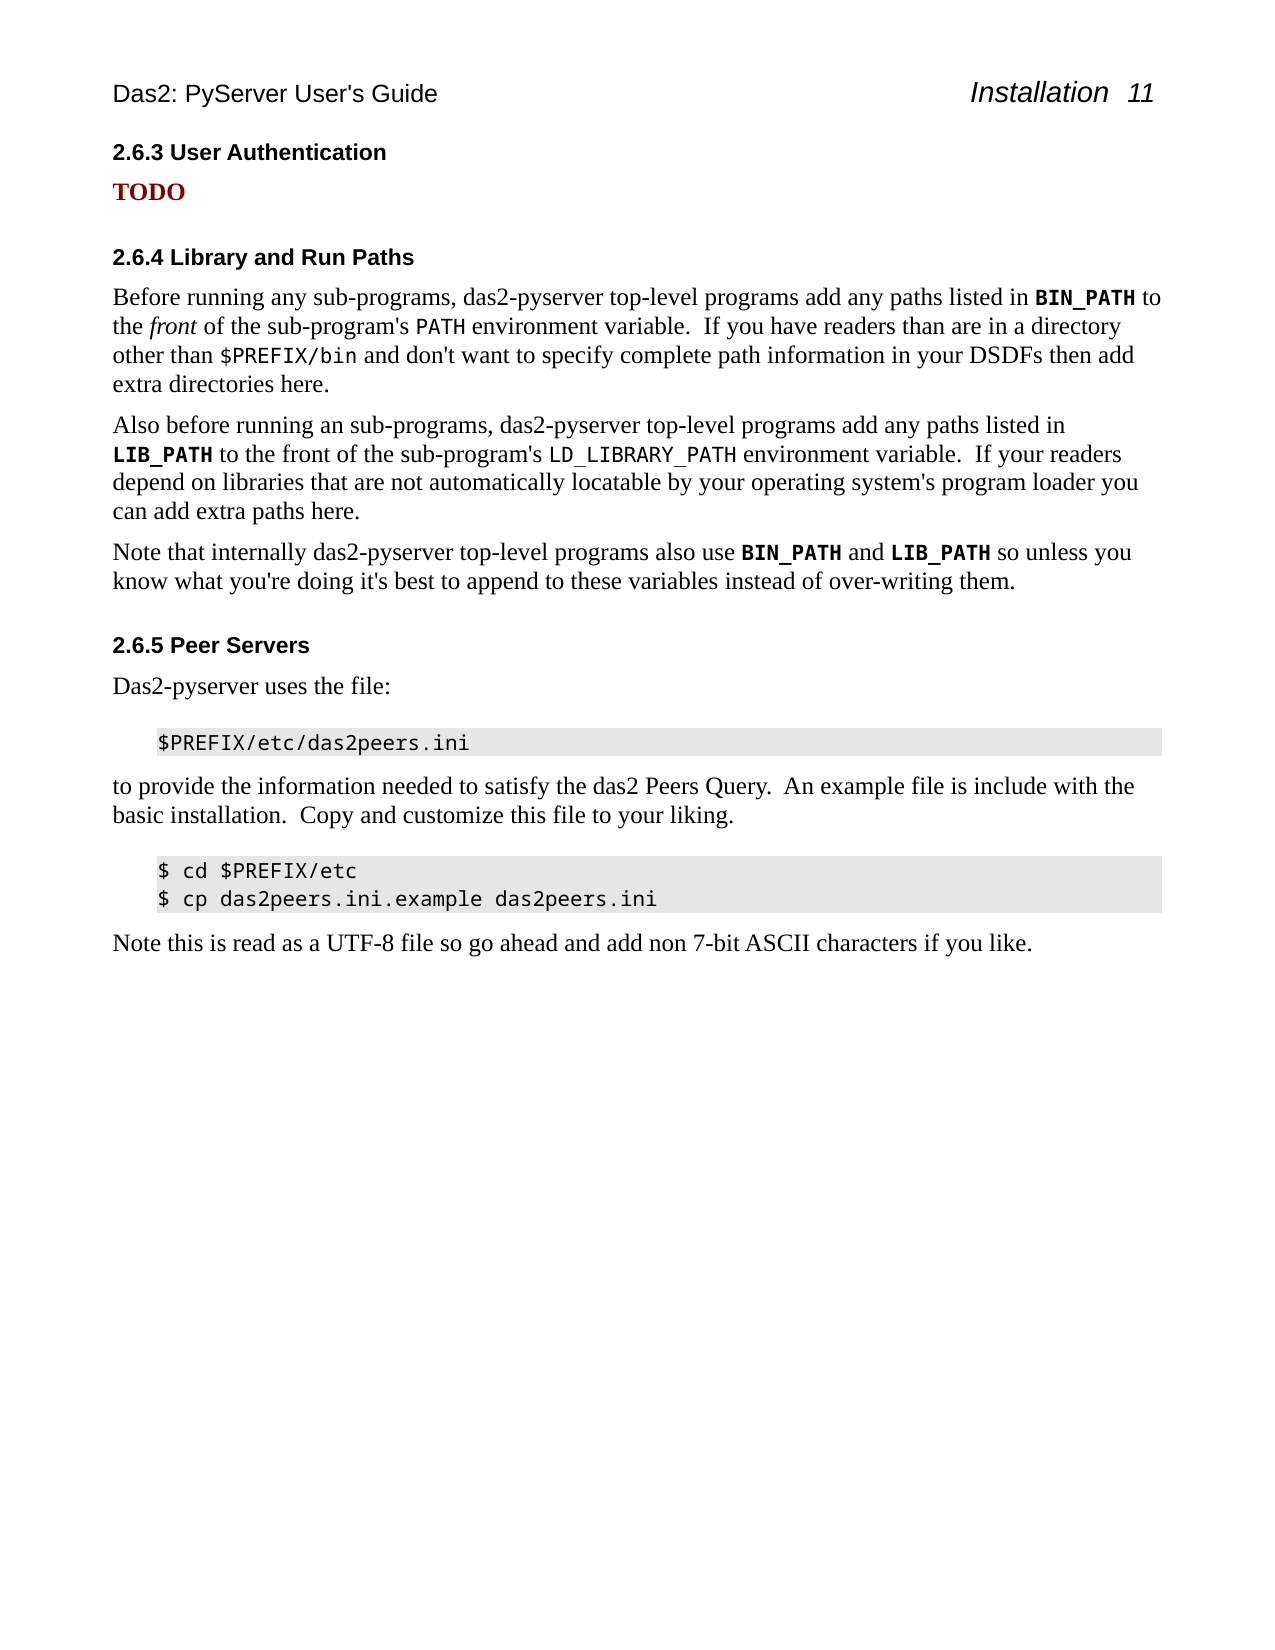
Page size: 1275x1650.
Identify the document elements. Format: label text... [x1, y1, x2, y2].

text Das2-pyserver uses the file: [112, 671, 1162, 700]
text Also before running an sub-programs, das2-pyserver top-level programs add any paths listed in LIB_PATH to the front of the sub-program's LD_LIBRARY_PATH environment variable. If your readers depend on libraries that are not automatically locatable by your operating system's program loader you can add extra paths here. [112, 410, 1162, 525]
text $ cd $PREFIX/etc [157, 856, 1162, 884]
text Note that internally das2-pyserver top-level programs also use BIN_PATH and LIB_PATH so unless you know what you're doing it's best to append to these variables instead of over-writing them. [112, 537, 1162, 595]
text Before running any sub-programs, das2-pyserver top-level programs add any paths listed in BIN_PATH to the front of the sub-program's PATH environment variable. If you have readers than are in a directory other than $PREFIX/bin and don't want to specify complete path information in your DSDFs then add extra directories here. [112, 282, 1162, 397]
subtitle Peer Servers [112, 632, 1162, 659]
text $ cp das2peers.ini.example das2peers.ini [157, 884, 1162, 913]
text to provide the information needed to satisfy the das2 Peers Query. An example file is include with the basic installation. Copy and customize this file to your liking. [112, 771, 1162, 828]
text $PREFIX/etc/das2peers.ini [157, 728, 1162, 756]
text Note this is read as a UTF-8 file so go ahead and add non 7-bit ASCII characters if you like. [112, 928, 1162, 957]
subtitle Library and Run Paths [112, 244, 1162, 270]
subtitle User Authentication [112, 138, 1162, 165]
text TODO [112, 177, 1162, 206]
